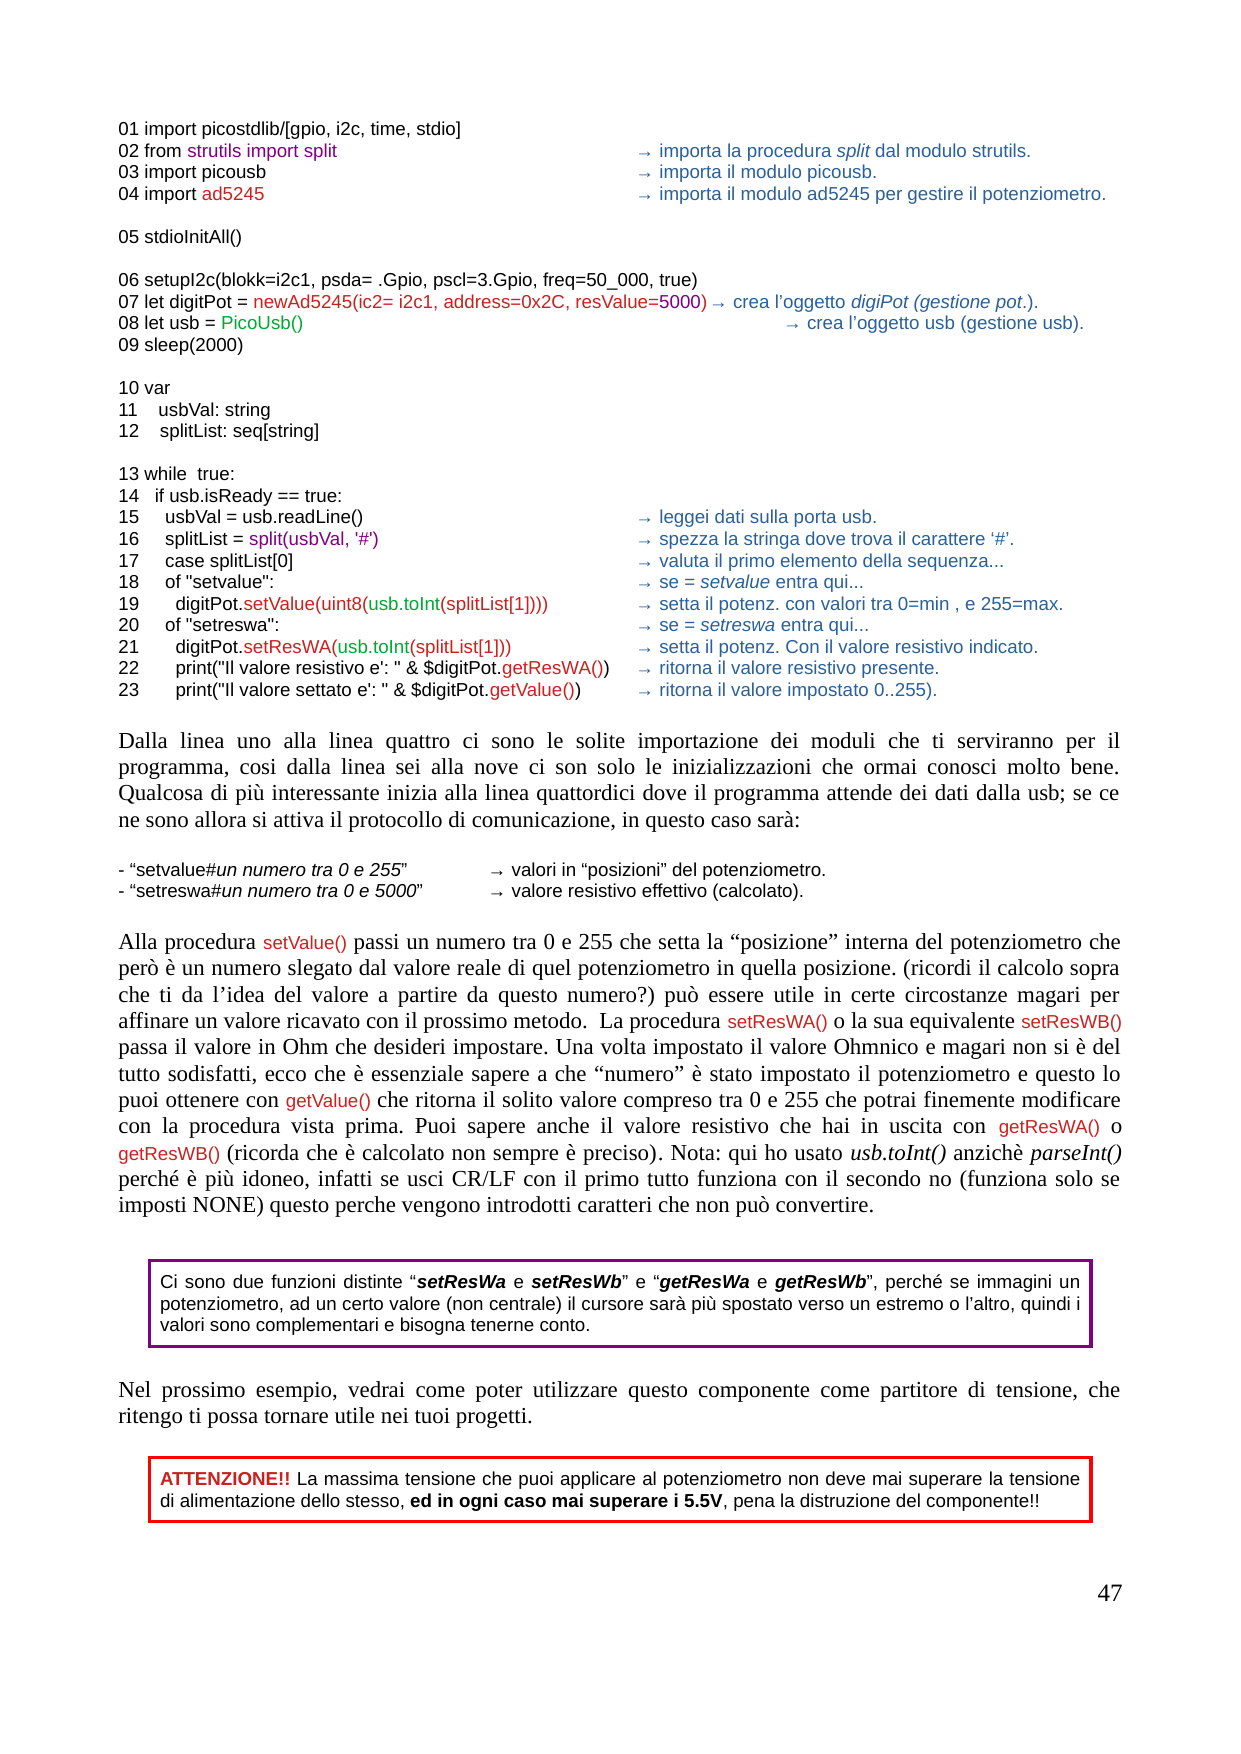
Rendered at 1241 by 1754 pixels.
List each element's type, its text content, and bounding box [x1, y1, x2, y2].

text Alla procedura setValue() passi un numero tra 0 e 255 che setta la “posizione” interna del potenziometro che però è un numero slegato dal valore reale di quel potenziometro in quella posizione. (ricordi il calcolo sopra che ti da l’idea del valore a partire da questo numero?) può essere utile in certe circostanze magari per affinare un valore ricavato con il prossimo metodo. La procedura setResWA() o la sua equivalente setResWB() passa il valore in Ohm che desideri impostare. Una volta impostato il valore Ohmnico e magari non si è del tutto sodisfatti, ecco che è essenziale sapere a che “numero” è stato impostato il potenziometro e questo lo puoi ottenere con getValue() che ritorna il solito valore compreso tra 0 e 255 che potrai finemente modificare con la procedura vista prima. Puoi sapere anche il valore resistivo che hai in uscita con getResWA() o getResWB() (ricorda che è calcolato non sempre è preciso). Nota: qui ho usato usb.toInt() anzichè parseInt() perché è più idoneo, infatti se usci CR/LF con il primo tutto funziona con il secondo no (funziona solo se imposti NONE) questo perche vengono introdotti caratteri che non può convertire. [118, 928, 1122, 1218]
text 11 usbVal: string [118, 398, 1122, 420]
text - “setvalue#un numero tra 0 e 255” → valori in “posizioni” del potenziometro. [118, 858, 1122, 880]
text - “setreswa#un numero tra 0 e 5000” → valore resistivo effettivo (calcolato). [118, 880, 1122, 902]
text 21 digitPot.setResWA(usb.toInt(splitList[1])) → setta il potenz. Con il valore resistivo indicato. [118, 636, 1122, 657]
text Ci sono due funzioni distinte “setResWa e setResWb” e “getResWa e getResWb”, perché se immagini un potenziometro, ad un certo valore (non centrale) il cursore sarà più spostato verso un estremo o l’altro, quindi i valori sono complementari e bisogna tenerne conto. [160, 1271, 1081, 1336]
text 10 var [118, 377, 1122, 398]
text 16 splitList = split(usbVal, '#') → spezza la stringa dove trova il carattere ‘#’. [118, 528, 1122, 549]
text 08 let usb = PicoUsb() → crea l’oggetto usb (gestione usb). [118, 312, 1122, 334]
text 23 print("Il valore settato e': " & $digitPot.getValue()) → ritorna il valore impostato 0..255). [118, 679, 1122, 700]
text 07 let digitPot = newAd5245(ic2= i2c1, address=0x2C, resValue=5000) → crea l’oggetto digiPot (gestione pot.). [118, 291, 1122, 312]
text 01 import picostdlib/[gpio, i2c, time, stdio] [118, 118, 1122, 140]
text 03 import picousb → importa il modulo picousb. [118, 161, 1122, 183]
text 05 stdioInitAll() [118, 226, 1122, 247]
text 17 case splitList[0] → valuta il primo elemento della sequenza... [118, 549, 1122, 571]
text Nel prossimo esempio, vedrai come poter utilizzare questo componente come partitore di tensione, che ritengo ti possa tornare utile nei tuoi progetti. [118, 1376, 1122, 1429]
text ATTENZIONE!! La massima tensione che puoi applicare al potenziometro non deve mai superare la tensione di alimentazione dello stesso, ed in ogni caso mai superare i 5.5V, pena la distruzione del componente!! [160, 1468, 1081, 1511]
text 18 of "setvalue": → se = setvalue entra qui... [118, 571, 1122, 592]
text 02 from strutils import split → importa la procedura split dal modulo strutils. [118, 140, 1122, 161]
text 14 if usb.isReady == true: [118, 485, 1122, 506]
text 09 sleep(2000) [118, 334, 1122, 355]
text 06 setupI2c(blokk=i2c1, psda= .Gpio, pscl=3.Gpio, freq=50_000, true) [118, 269, 1122, 291]
text Dalla linea uno alla linea quattro ci sono le solite importazione dei moduli che ti serviranno per il programma, cosi dalla linea sei alla nove ci son solo le inizializzazioni che ormai conosci molto bene. Qualcosa di più interessante inizia alla linea quattordici dove il programma attende dei dati dalla usb; se ce ne sono allora si attiva il protocollo di comunicazione, in questo caso sarà: [118, 727, 1122, 832]
text 12 splitList: seq[string] [118, 420, 1122, 442]
text 15 usbVal = usb.readLine() → leggei dati sulla porta usb. [118, 506, 1122, 528]
text 20 of "setreswa": → se = setreswa entra qui... [118, 614, 1122, 636]
text 04 import ad5245 → importa il modulo ad5245 per gestire il potenziometro. [118, 183, 1122, 204]
text 19 digitPot.setValue(uint8(usb.toInt(splitList[1]))) → setta il potenz. con valori tra 0=min , e 255=max. [118, 592, 1122, 614]
text 22 print("Il valore resistivo e': " & $digitPot.getResWA()) → ritorna il valore resistivo presente. [118, 657, 1122, 679]
text 13 while true: [118, 463, 1122, 485]
